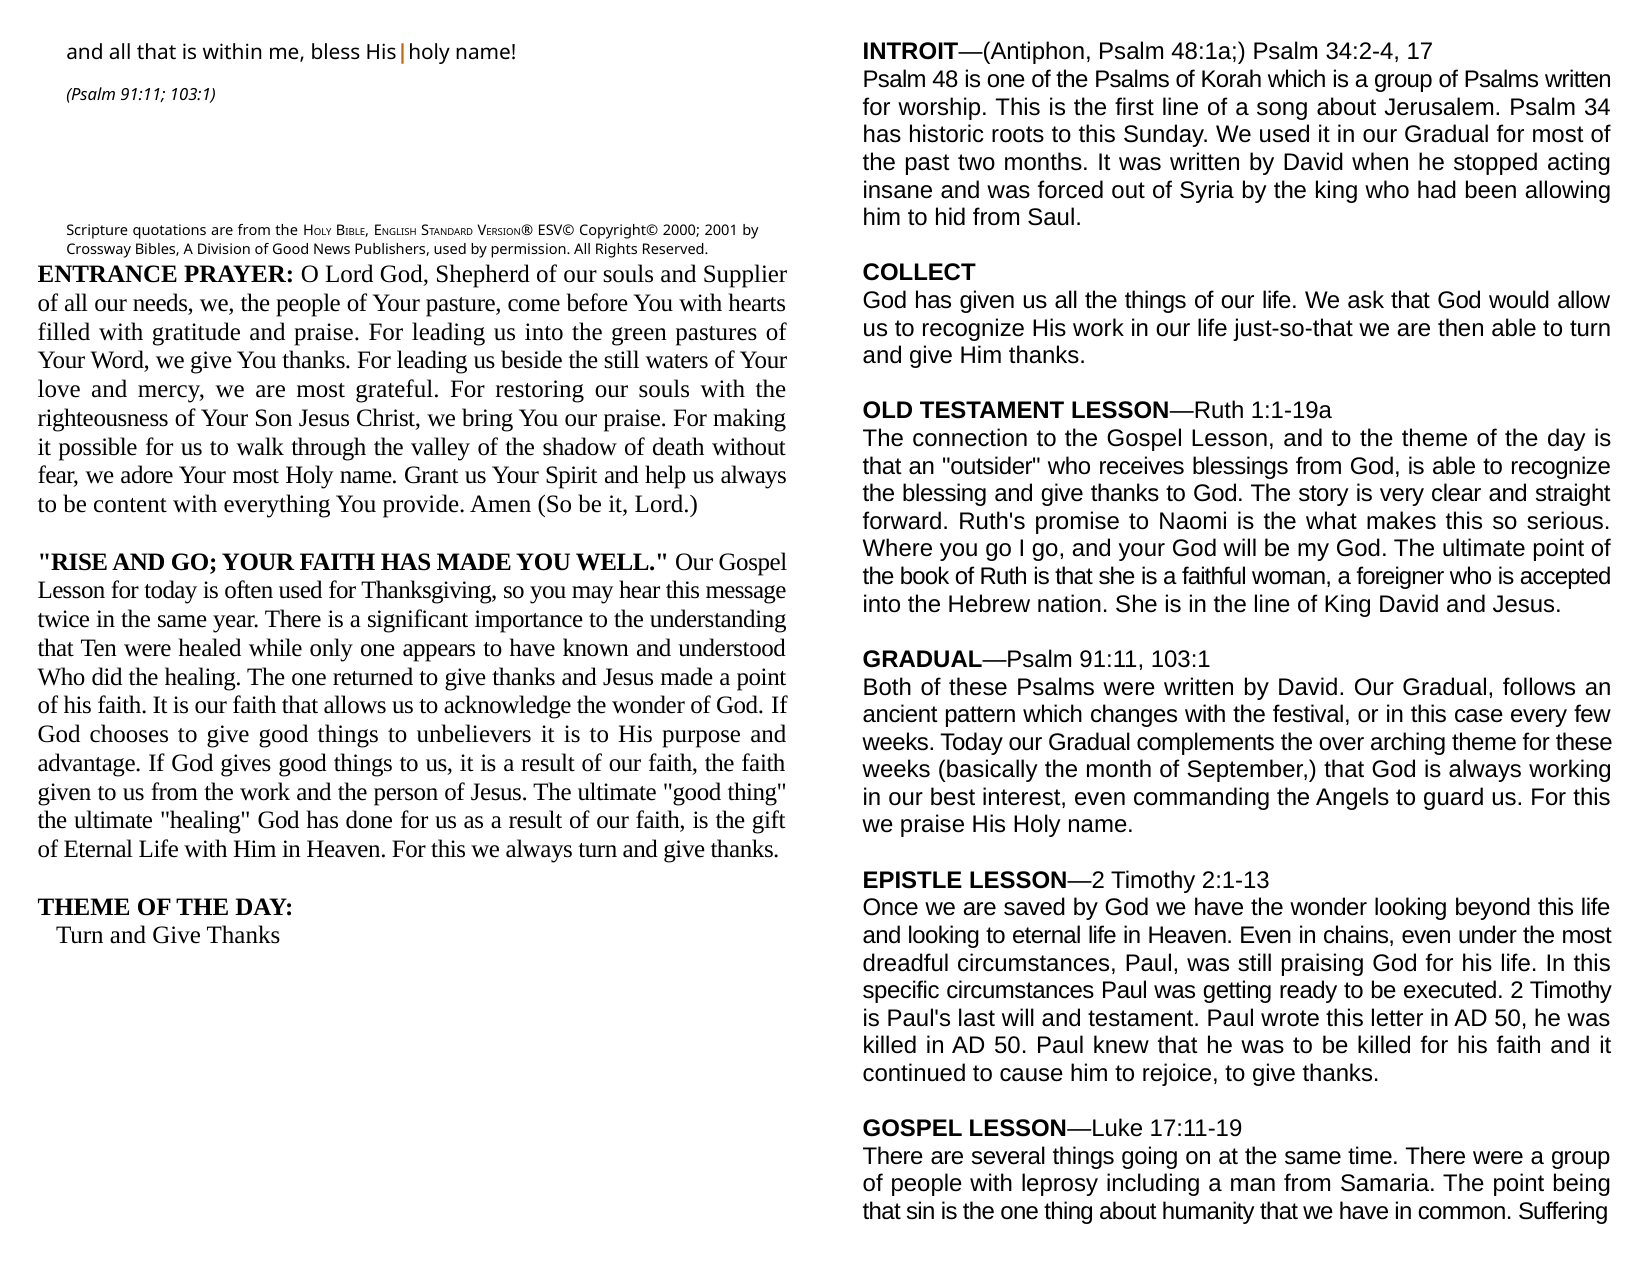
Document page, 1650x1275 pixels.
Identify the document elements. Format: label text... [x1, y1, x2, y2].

text There are several things going on at the same time. There were a group of people with leprosy including a man from Samaria. The point being that sin is the one thing about humanity that we have in common. Suffering [862, 1142, 1612, 1224]
text Once we are saved by God we have the wonder looking beyond this life and looking to eternal life in Heaven. Even in chains, even under the most dreadful circumstances, Paul, was still praising God for his life. In this specific circumstances Paul was getting ready to be executed. 2 Timothy is Paul's last will and testament. Paul wrote this letter in AD 50, he was killed in AD 50. Paul knew that he was to be killed for his faith and it continued to cause him to rejoice, to give thanks. [862, 893, 1612, 1086]
text The connection to the Gospel Lesson, and to the theme of the day is that an "outsider" who receives blessings from God, is able to recognize the blessing and give thanks to God. The story is very clear and straight forward. Ruth's promise to Naomi is the what makes this so serious. Where you go I go, and your God will be my God. The ultimate point of the book of Ruth is that she is a faithful woman, a foreigner who is accepted into the Hebrew nation. She is in the line of King David and Jesus. [862, 424, 1612, 617]
text "RISE AND GO; YOUR FAITH HAS MADE YOU WELL." Our Gospel Lesson for today is often used for Thanksgiving, so you may hear this message twice in the same year. There is a significant importance to the understanding that Ten were healed while only one appears to have known and understood Who did the healing. The one returned to give thanks and Jesus made a point of his faith. It is our faith that allows us to acknowledge the wonder of God. If God chooses to give good things to unbelievers it is to His purpose and advantage. If God gives good things to us, it is a result of our faith, the faith given to us from the work and the person of Jesus. The ultimate "good thing" the ultimate "healing" God has done for us as a result of our faith, is the gift of Eternal Life with Him in Heaven. For this we always turn and give thanks. [37, 547, 787, 863]
text COLLECT [862, 258, 1612, 286]
text and all that is within me, bless His|holy name! [66, 37, 787, 66]
text INTROIT—(Antiphon, Psalm 48:1a;) Psalm 34:2-4, 17 [862, 37, 1612, 65]
text ENTRANCE PRAYER: O Lord God, Shepherd of our souls and Supplier of all our needs, we, the people of Your pasture, come before You with hearts filled with gratitude and praise. For leading us into the green pastures of Your Word, we give You thanks. For leading us beside the still waters of Your love and mercy, we are most grateful. For restoring our souls with the righteousness of Your Son Jesus Christ, we bring You our praise. For making it possible for us to walk through the valley of the shadow of death without fear, we adore Your most Holy name. Grant us Your Spirit and help us always to be content with everything You provide. Amen (So be it, Lord.) [37, 259, 787, 518]
text GOSPEL LESSON—Luke 17:11-19 [862, 1114, 1612, 1142]
text (Psalm 91:11; 103:1) [66, 83, 787, 106]
text OLD TESTAMENT LESSON—Ruth 1:1-19a [862, 396, 1612, 424]
text God has given us all the things of our life. We ask that God would allow us to recognize His work in our life just-so-that we are then able to turn and give Him thanks. [862, 286, 1612, 369]
text GRADUAL—Psalm 91:11, 103:1 [862, 645, 1612, 672]
text EPISTLE LESSON—2 Timothy 2:1-13 [862, 866, 1612, 893]
text THEME OF THE DAY: [37, 892, 787, 921]
text Both of these Psalms were written by David. Our Gradual, follows an ancient pattern which changes with the festival, or in this case every few weeks. Today our Gradual complements the over arching theme for these weeks (basically the month of September,) that God is always working in our best interest, even commanding the Angels to guard us. For this we praise His Holy name. [862, 672, 1612, 838]
text Psalm 48 is one of the Psalms of Korah which is a group of Psalms written for worship. This is the first line of a song about Jerusalem. Psalm 34 has historic roots to this Sunday. We used it in our Gradual for most of the past two months. It was written by David when he stopped acting insane and was forced out of Syria by the king who had been allowing him to hid from Saul. [862, 65, 1612, 231]
text Turn and Give Thanks [37, 921, 787, 949]
text Scripture quotations are from the Holy Bible, English Standard Version® ESV© Copyright© 2000; 2001 by Crossway Bibles, A Division of Good News Publishers, used by permission. All Rights Reserved. [66, 219, 759, 259]
